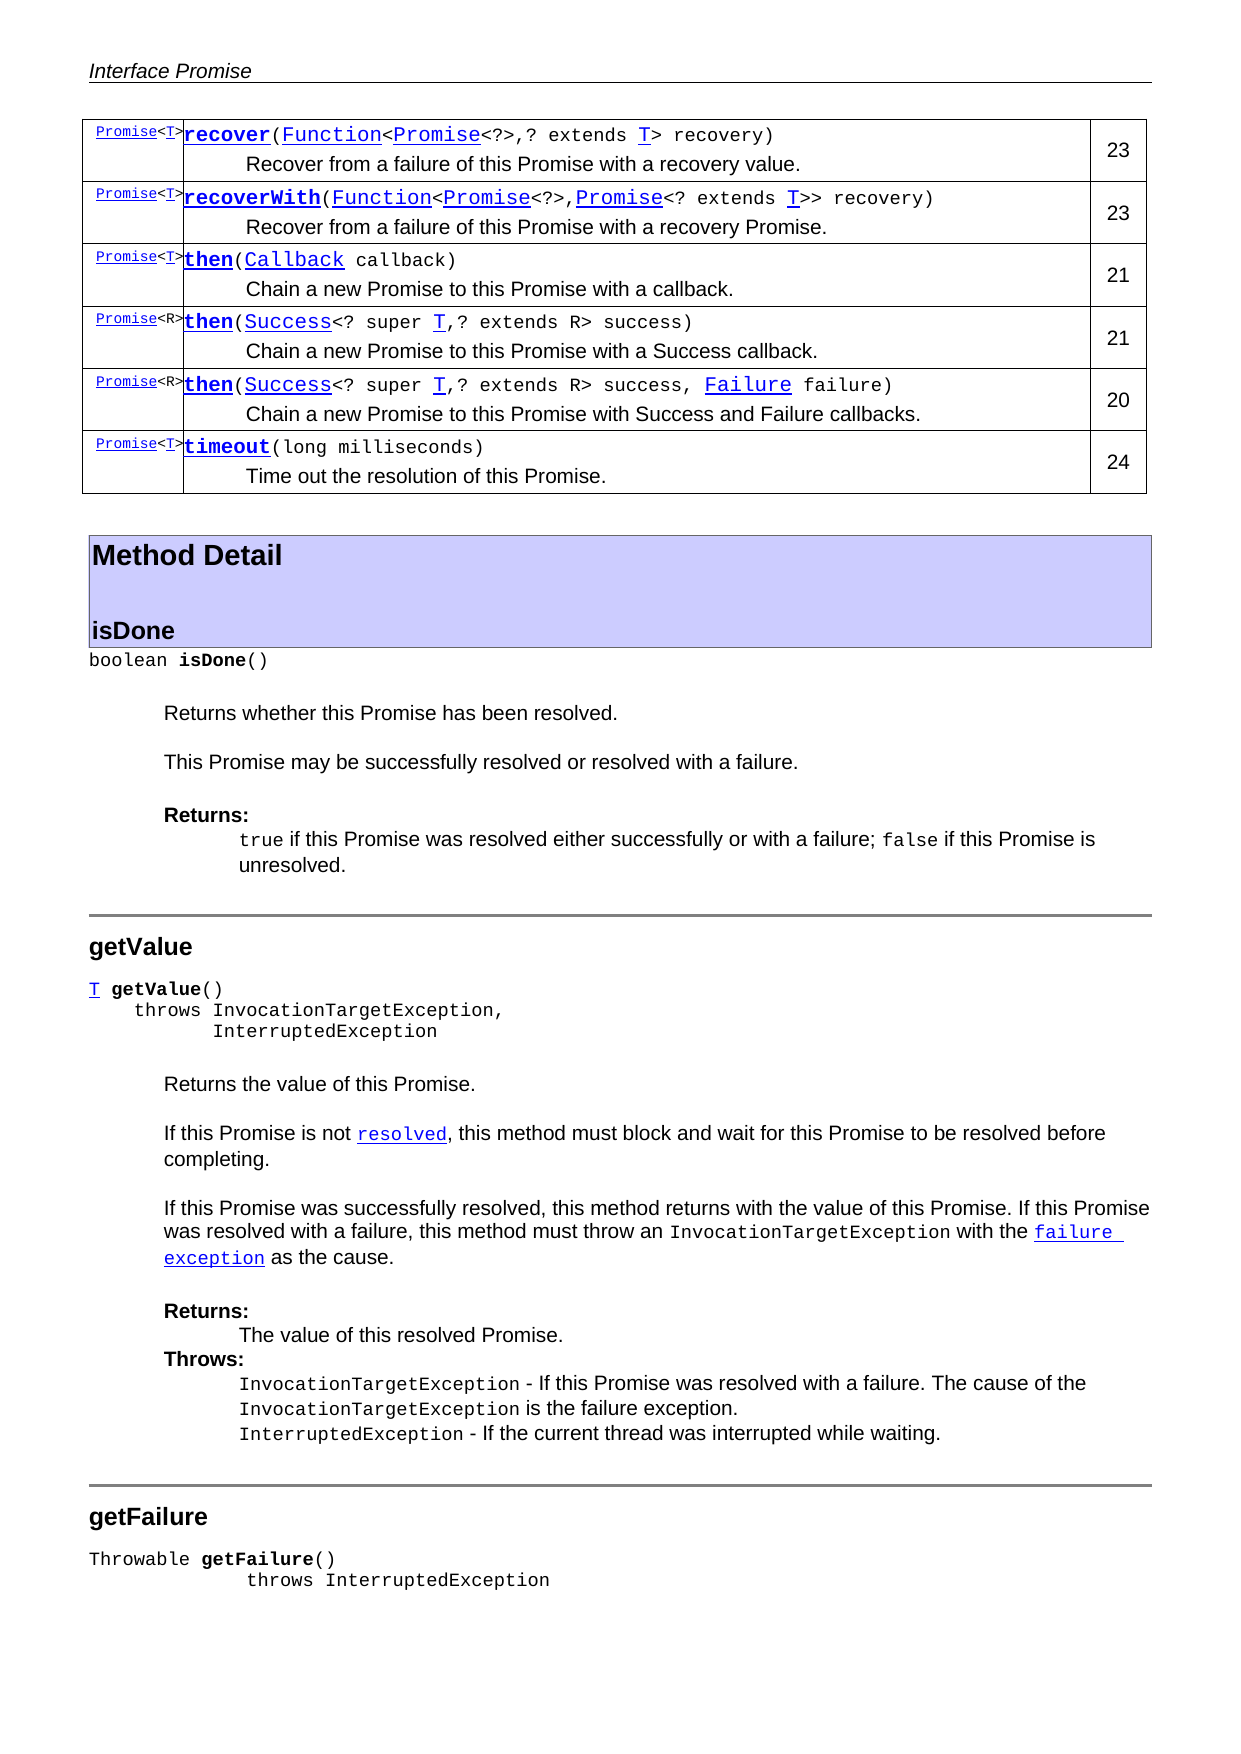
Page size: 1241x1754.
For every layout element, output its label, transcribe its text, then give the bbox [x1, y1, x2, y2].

table_cell Promise<R> [83, 369, 183, 430]
text If this Promise is not resolved, this method must block and wait for this Promise to be resolved before completing. [163, 1121, 1152, 1170]
text Returns whether this Promise has been resolved. [163, 701, 1152, 725]
table_cell recoverWith(Function<Promise<?>,Promise<? extends T>> recovery) Recover from a failure of this Promise with a recovery Promise. [184, 182, 1090, 243]
text InterruptedException - If the current thread was interrupted while waiting. [238, 1421, 1152, 1446]
table_cell 21 [1091, 307, 1146, 368]
table_cell Promise<R> [83, 307, 183, 368]
text If this Promise was successfully resolved, this method returns with the value of this Promise. If this Promise was resolved with a failure, this method must throw an InvocationTargetException with the failure exception as the cause. [163, 1195, 1152, 1270]
text InvocationTargetException - If this Promise was resolved with a failure. The cause of the InvocationTargetException is the failure exception. [238, 1371, 1152, 1421]
table_cell 21 [1091, 244, 1146, 306]
table_cell recover(Function<Promise<?>,? extends T> recovery) Recover from a failure of this Promise with a recovery value. [184, 120, 1090, 181]
text Returns the value of this Promise. [163, 1072, 1152, 1096]
subtitle Method Detail [90, 536, 1151, 572]
text The value of this resolved Promise. [238, 1323, 1152, 1347]
text boolean isDone() [88, 651, 1152, 672]
subtitle isDone [90, 613, 1151, 647]
table_cell timeout(long milliseconds) Time out the resolution of this Promise. [184, 431, 1090, 493]
table_cell Promise<T> [83, 120, 183, 181]
table_cell Promise<T> [83, 182, 183, 243]
text true if this Promise was resolved either successfully or with a failure; false if this Promise is unresolved. [238, 827, 1152, 876]
table_cell then(Success<? super T,? extends R> success, Failure failure) Chain a new Promise to this Promise with Success and Failure callbacks. [184, 369, 1090, 430]
text T getValue() throws InvocationTargetException, InterruptedException [88, 979, 1152, 1043]
table_cell then(Callback callback) Chain a new Promise to this Promise with a callback. [184, 244, 1090, 306]
table_cell then(Success<? super T,? extends R> success) Chain a new Promise to this Promise with a Success callback. [184, 307, 1090, 368]
text Returns: [163, 803, 1152, 827]
table_cell 23 [1091, 120, 1146, 181]
table_cell 24 [1091, 431, 1146, 493]
table_cell Promise<T> [83, 244, 183, 306]
table_cell Promise<T> [83, 431, 183, 493]
text Throws: [163, 1347, 1152, 1371]
table_cell 20 [1091, 369, 1146, 430]
table_cell 23 [1091, 182, 1146, 243]
text This Promise may be successfully resolved or resolved with a failure. [163, 750, 1152, 774]
text Returns: [163, 1299, 1152, 1323]
text Throwable getFailure() throws InterruptedException [88, 1549, 1152, 1592]
